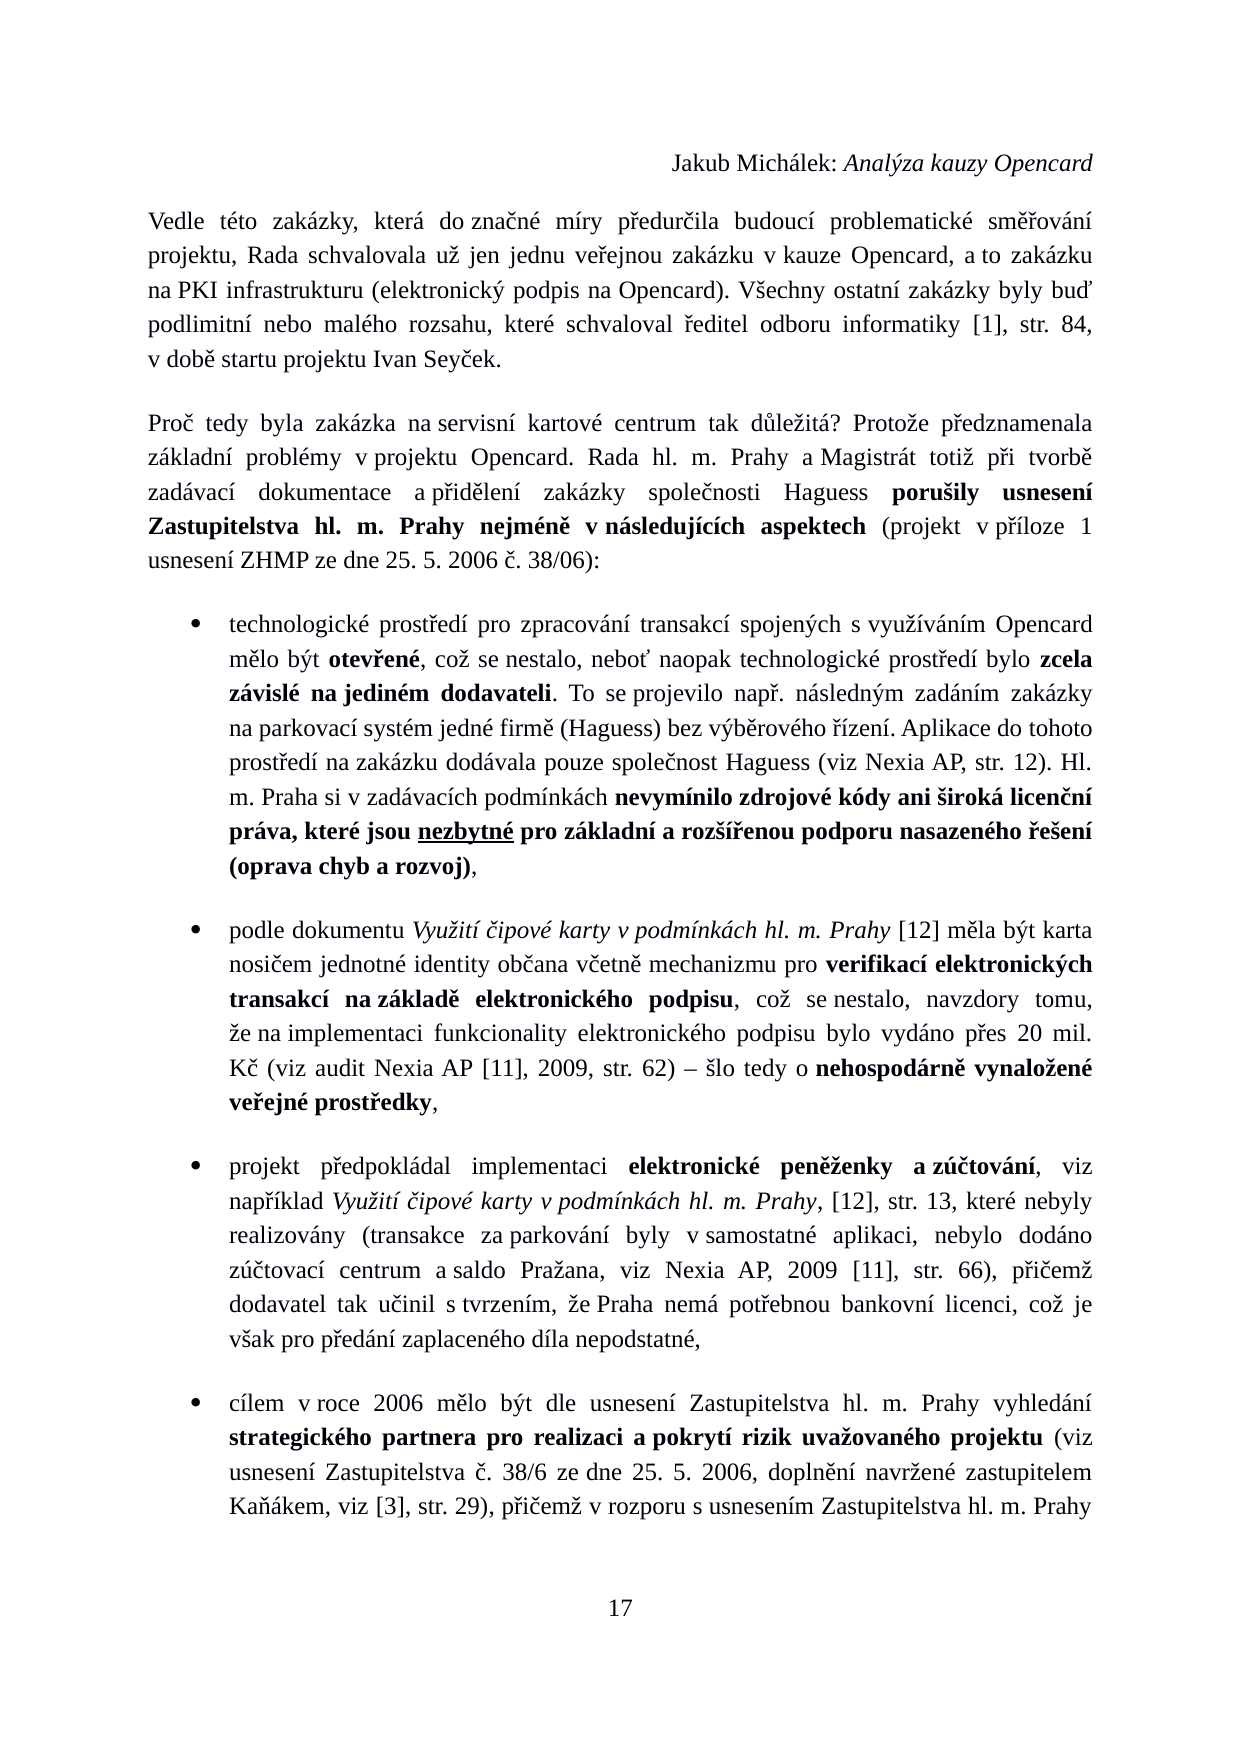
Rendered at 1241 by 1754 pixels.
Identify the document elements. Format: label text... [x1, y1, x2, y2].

list cílem v roce 2006 mělo být dle usnesení Zastupitelstva hl. m. Prahy vyhledání strategického partnera pro realizaci a pokrytí rizik uvažovaného projektu (viz usnesení Zastupitelstva č. 38/6 ze dne 25. 5. 2006, doplnění navržené zastupitelem Kaňákem, viz [3], str. 29), přičemž v rozporu s usnesením Zastupitelstva hl. m. Prahy [191, 1388, 1093, 1520]
list projekt předpokládal implementaci elektronické peněženky a zúčtování, viz například Využití čipové karty v podmínkách hl. m. Prahy, [12], str. 13, které nebyly realizovány (transakce za parkování byly v samostatné aplikaci, nebylo dodáno zúčtovací centrum a saldo Pražana, viz Nexia AP, 2009 [11], str. 66), přičemž dodavatel tak učinil s tvrzením, že Praha nemá potřebnou bankovní licenci, což je však pro předání zaplaceného díla nepodstatné, [191, 1151, 1093, 1352]
text Vedle této zakázky, která do značné míry předurčila budoucí problematické směřování projektu, Rada schvalovala už jen jednu veřejnou zakázku v kauze Opencard, a to zakázku na PKI infrastrukturu (elektronický podpis na Opencard). Všechny ostatní zakázky byly buď podlimitní nebo malého rozsahu, které schvaloval ředitel odboru informatiky [1], str. 84, v době startu projektu Ivan Seyček. [148, 206, 1093, 372]
list technologické prostředí pro zpracování transakcí spojených s využíváním Opencard mělo být otevřené, což se nestalo, neboť naopak technologické prostředí bylo zcela závislé na jediném dodavateli. To se projevilo např. následným zadáním zakázky na parkovací systém jedné firmě (Haguess) bez výběrového řízení. Aplikace do tohoto prostředí na zakázku dodávala pouze společnost Haguess (viz Nexia AP, str. 12). Hl. m. Praha si v zadávacích podmínkách nevymínilo zdrojové kódy ani široká licenční práva, které jsou nezbytné pro základní a rozšířenou podporu nasazeného řešení (oprava chyb a rozvoj), [191, 609, 1093, 880]
list podle dokumentu Využití čipové karty v podmínkách hl. m. Prahy [12] měla být karta nosičem jednotné identity občana včetně mechanizmu pro verifikací elektronických transakcí na základě elektronického podpisu, což se nestalo, navzdory tomu, že na implementaci funkcionality elektronického podpisu bylo vydáno přes 20 mil. Kč (viz audit Nexia AP [11], 2009, str. 62) – šlo tedy o nehospodárně vynaložené veřejné prostředky, [191, 915, 1093, 1116]
text Proč tedy byla zakázka na servisní kartové centrum tak důležitá? Protože předznamenala základní problémy v projektu Opencard. Rada hl. m. Prahy a Magistrát totiž při tvorbě zadávací dokumentace a přidělení zakázky společnosti Haguess porušily usnesení Zastupitelstva hl. m. Prahy nejméně v následujících aspektech (projekt v příloze 1 usnesení ZHMP ze dne 25. 5. 2006 č. 38/06): [148, 408, 1093, 574]
